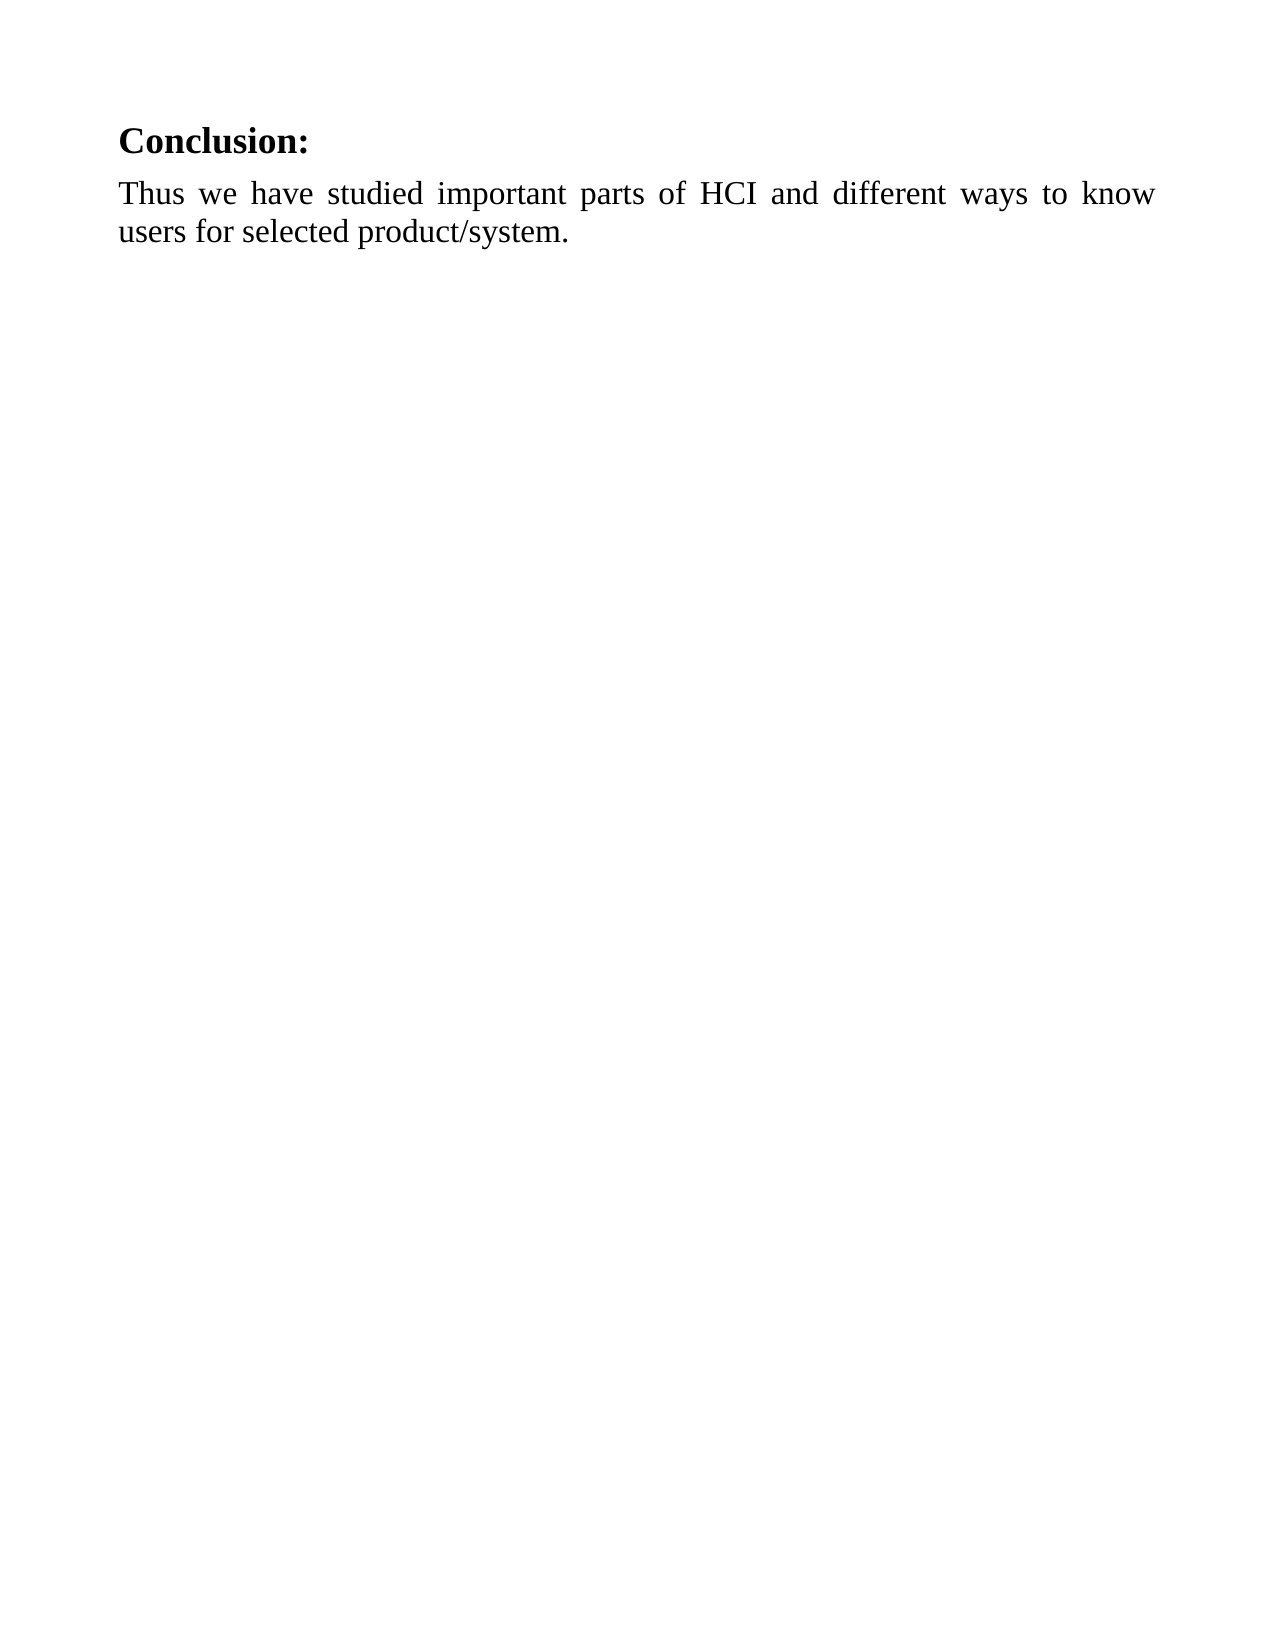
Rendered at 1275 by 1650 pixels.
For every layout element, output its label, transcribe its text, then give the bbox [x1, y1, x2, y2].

text Conclusion: [118, 118, 1157, 161]
text Thus we have studied important parts of HCI and different ways to know users for selected product/system. [118, 173, 1157, 250]
